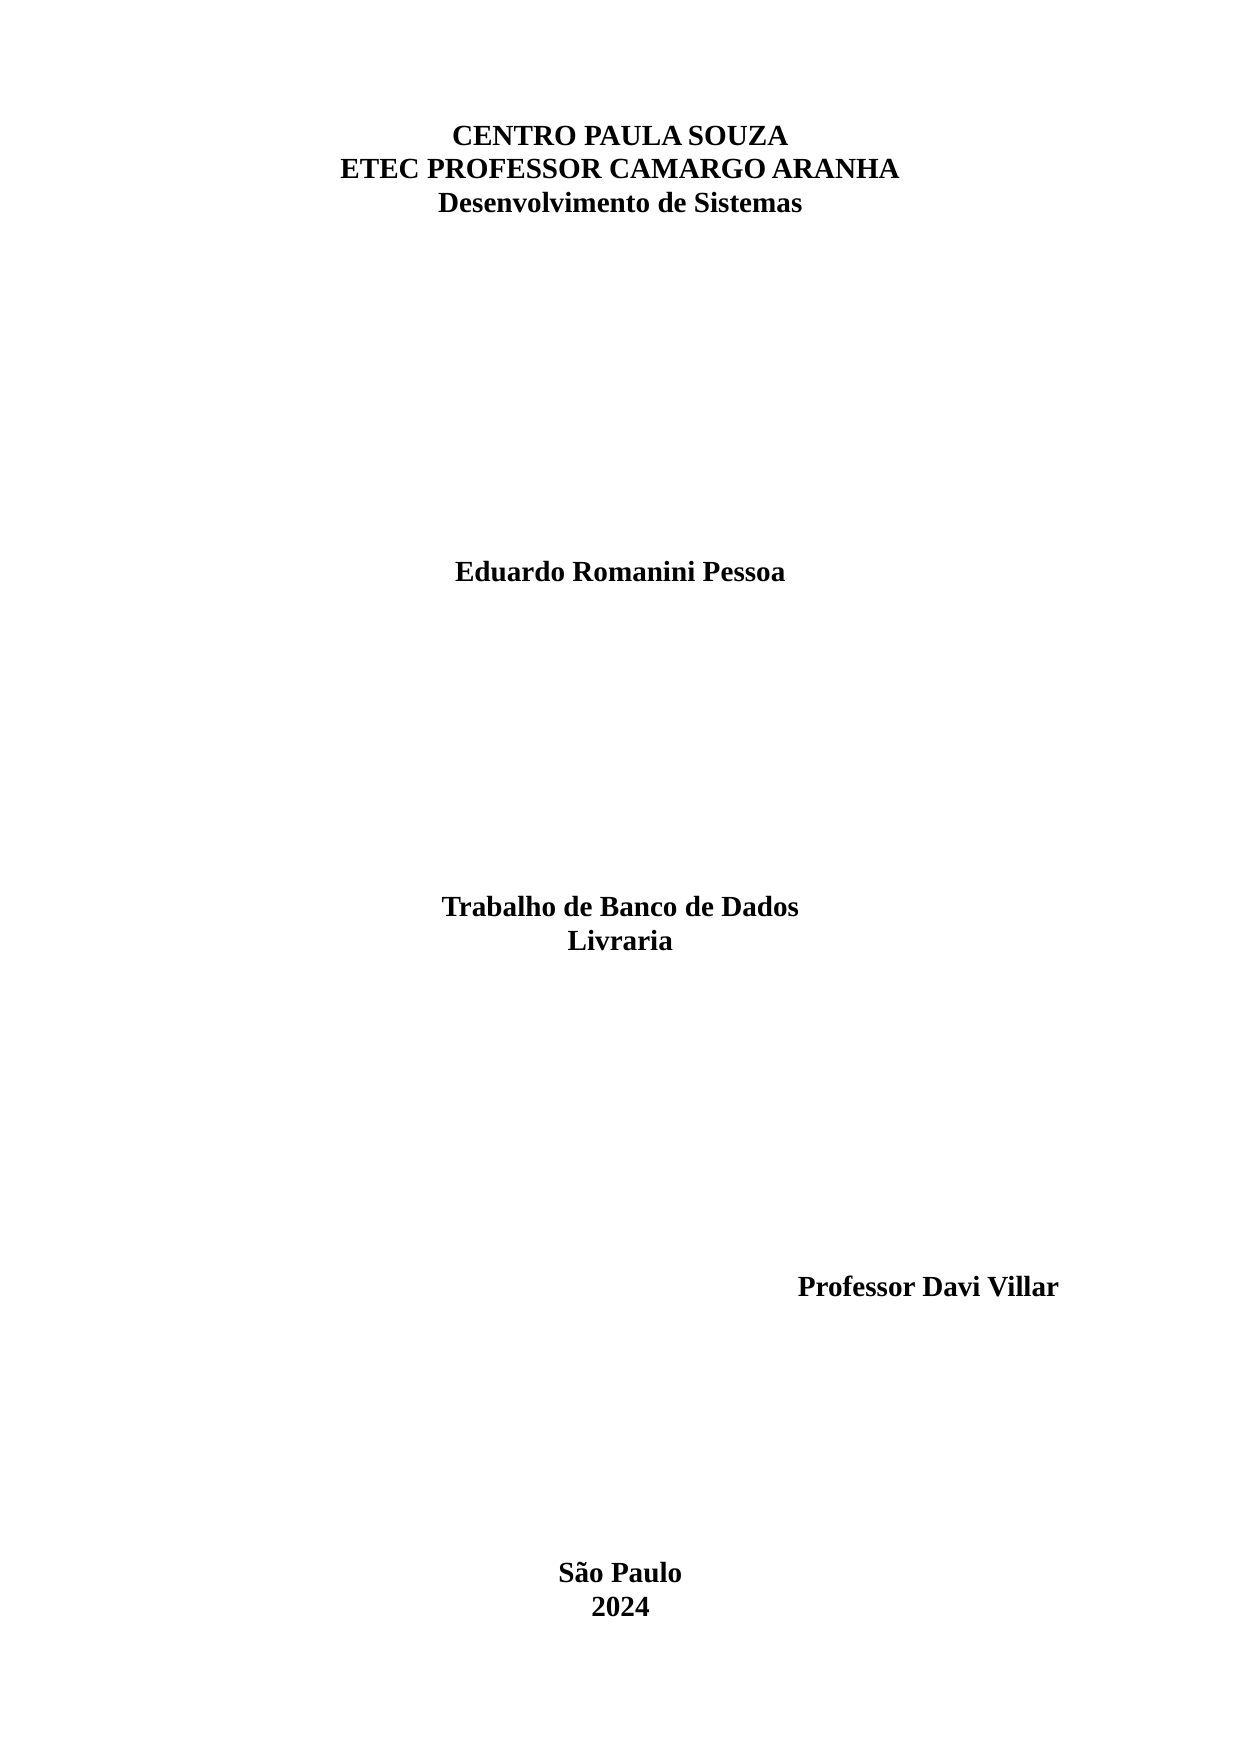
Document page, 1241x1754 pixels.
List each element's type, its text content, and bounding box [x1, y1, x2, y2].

text Desenvolvimento de Sistemas [118, 185, 1122, 219]
text São Paulo [118, 1556, 1122, 1589]
text Professor Davi Villar [750, 1269, 1107, 1302]
text 2024 [118, 1589, 1122, 1623]
text Livraria [118, 923, 1122, 957]
text Trabalho de Banco de Dados [118, 889, 1122, 923]
text Eduardo Romanini Pessoa [118, 554, 1122, 588]
text CENTRO PAULA SOUZA [118, 118, 1122, 152]
text ETEC PROFESSOR CAMARGO ARANHA [118, 152, 1122, 185]
